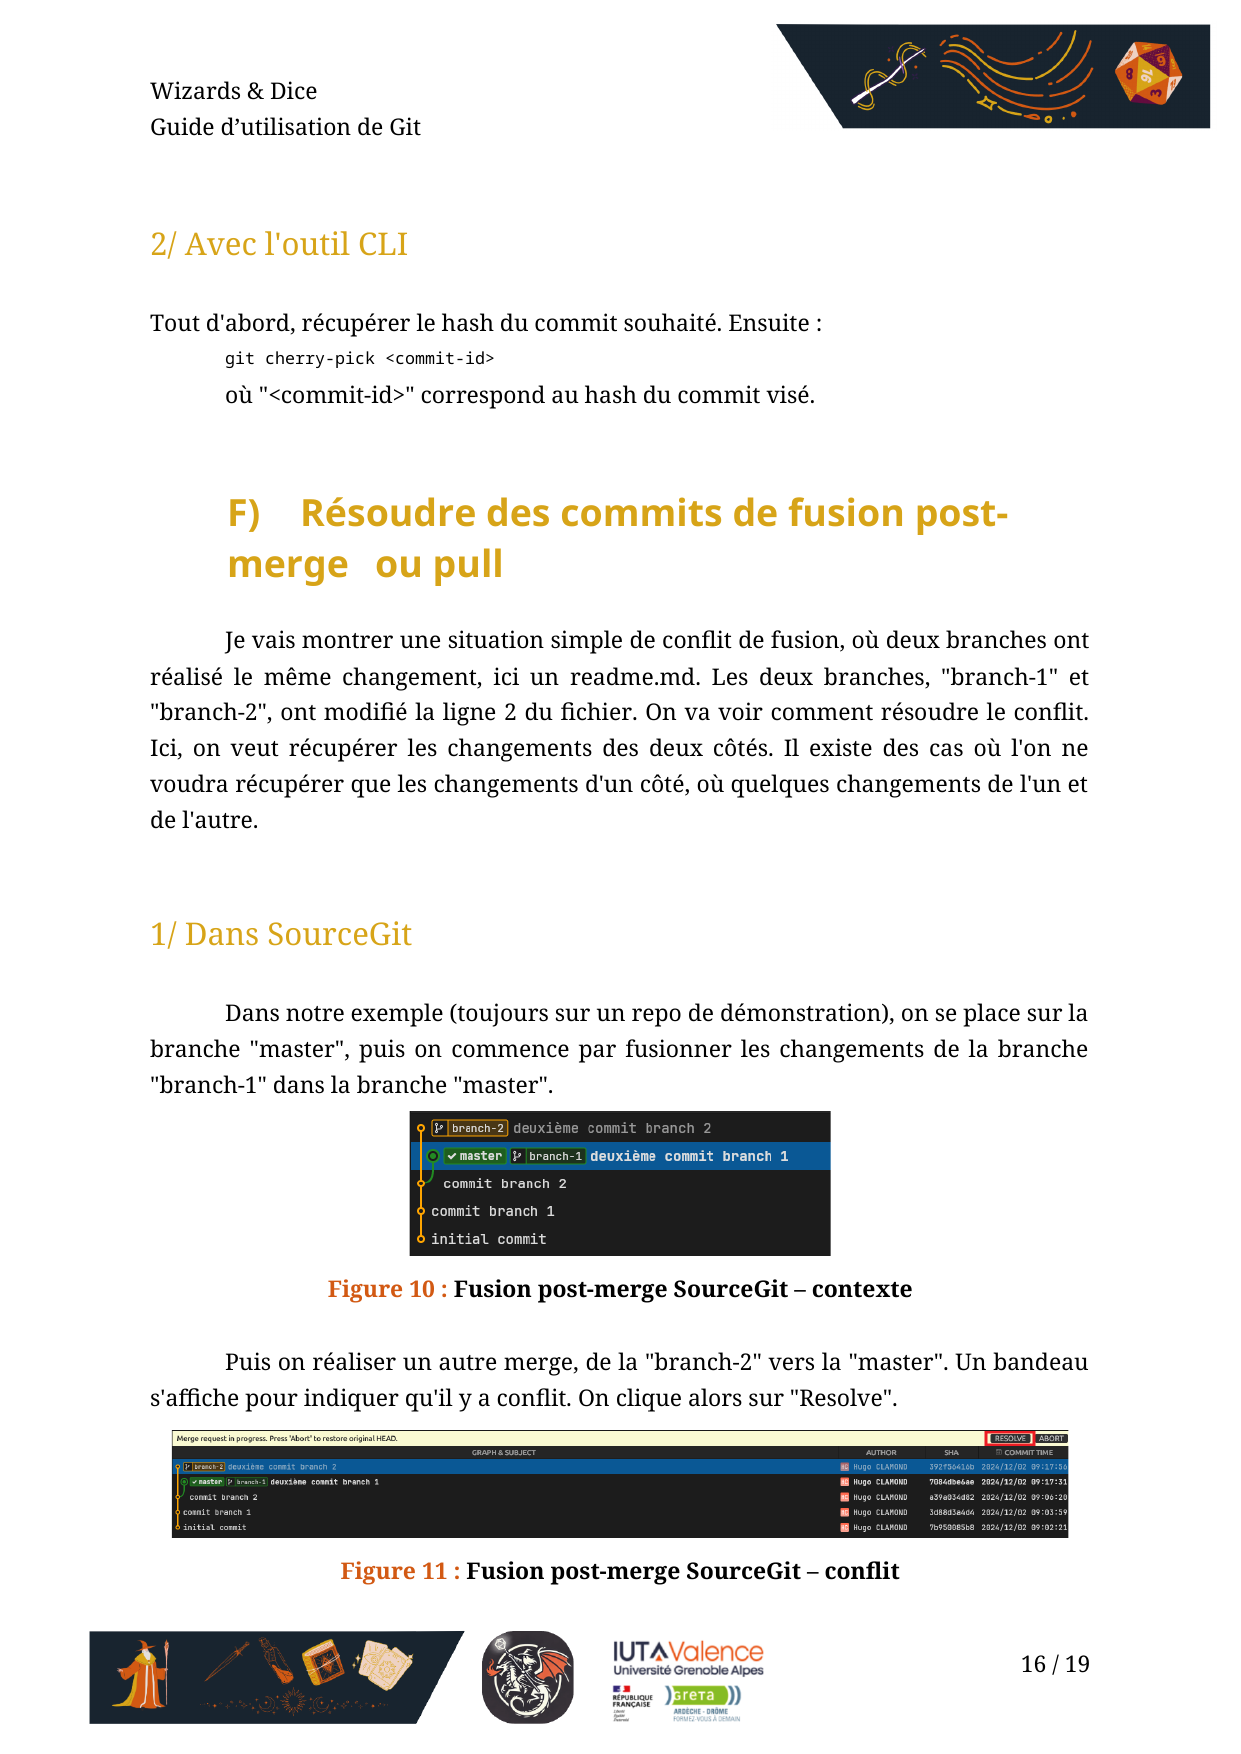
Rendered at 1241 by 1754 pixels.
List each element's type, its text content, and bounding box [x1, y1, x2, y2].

picture [171, 1430, 1069, 1538]
subtitle Résoudre des commits de fusion post-merge ou pull [227, 486, 1090, 588]
text où "<commit-id>" correspond au hash du commit visé. [225, 379, 1090, 410]
subtitle Dans SourceGit [150, 912, 1090, 954]
text Je vais montrer une situation simple de conflit de fusion, où deux branches ont réalisé le même changement, ici un readme.md. Les deux branches, "branch-1" et "branch-2", ont modifié la ligne 2 du fichier. On va voir comment résoudre le conflit. Ici, on veut récupérer les changements des deux côtés. Il existe des cas où l'on ne voudra récupérer que les changements d'un côté, où quelques changements de l'un et de l'autre. [150, 624, 1090, 835]
text Puis on réaliser un autre merge, de la "branch-2" vers la "master". Un bandeau s'affiche pour indiquer qu'il y a conflit. On clique alors sur "Resolve". [150, 1346, 1090, 1413]
subtitle Avec l'outil CLI [150, 222, 1090, 264]
text Dans notre exemple (toujours sur un repo de démonstration), on se place sur la branche "master", puis on commence par fusionner les changements de la branche "branch-1" dans la branche "master". [150, 997, 1090, 1100]
picture [81, 1620, 788, 1733]
text Tout d'abord, récupérer le hash du commit souhaité. Ensuite : [150, 307, 1090, 338]
picture [409, 1111, 831, 1256]
picture [771, 21, 1218, 131]
text Figure 11 : Fusion post-merge SourceGit – conflit [172, 1538, 1068, 1586]
text Figure 10 : Fusion post-merge SourceGit – contexte [269, 1117, 971, 1304]
